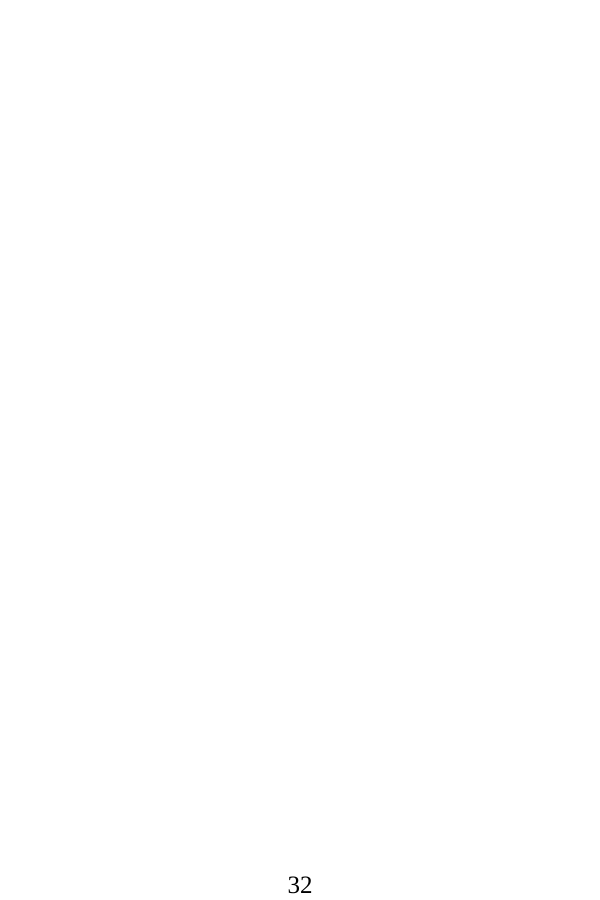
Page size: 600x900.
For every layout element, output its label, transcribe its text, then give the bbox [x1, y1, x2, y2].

text Gnarly and I took my possessions and drove up to my house. I probably drank a coffee and then walked Charlie the Dog back to Kev's house. I went to Aldi, Izzy's, the market and my house after that. [37, 605, 562, 696]
text I napped, walked Charlie down to her house in the rain and then walked to Aldi, Izzy's, the market and my house. I sat on the porch, added more espresso to my latte and wrote in my journal, feeling as dreary as the weather. [37, 83, 562, 196]
text IV.XI [37, 37, 562, 60]
text Tina picked me up at 315, and we drove two hours to the John C. Campbell Folk School. An arts camp full of students were congratulating each other in the concert hall when we got there. I drank coffee in the wings until they were done. Then, we set up for a TaHP performance, sound checked, went to the [37, 696, 562, 832]
text . . . [37, 219, 562, 242]
text I took a bath, drove to Hendrix, made food and laid down in bed. Melissa and Max came over to give me a hug. After a convo on the porch, I went back to bed and eventually fell asleep. [37, 264, 562, 355]
text I was woken by the monsters, fed them, made a French press and drank the whole thing while packing up my drums and other petsitting belongings. I did the dishes, made the bed, sat outside and wrote in my journal. [37, 423, 562, 537]
text . . . [37, 560, 562, 582]
text IV.XII [37, 378, 562, 401]
